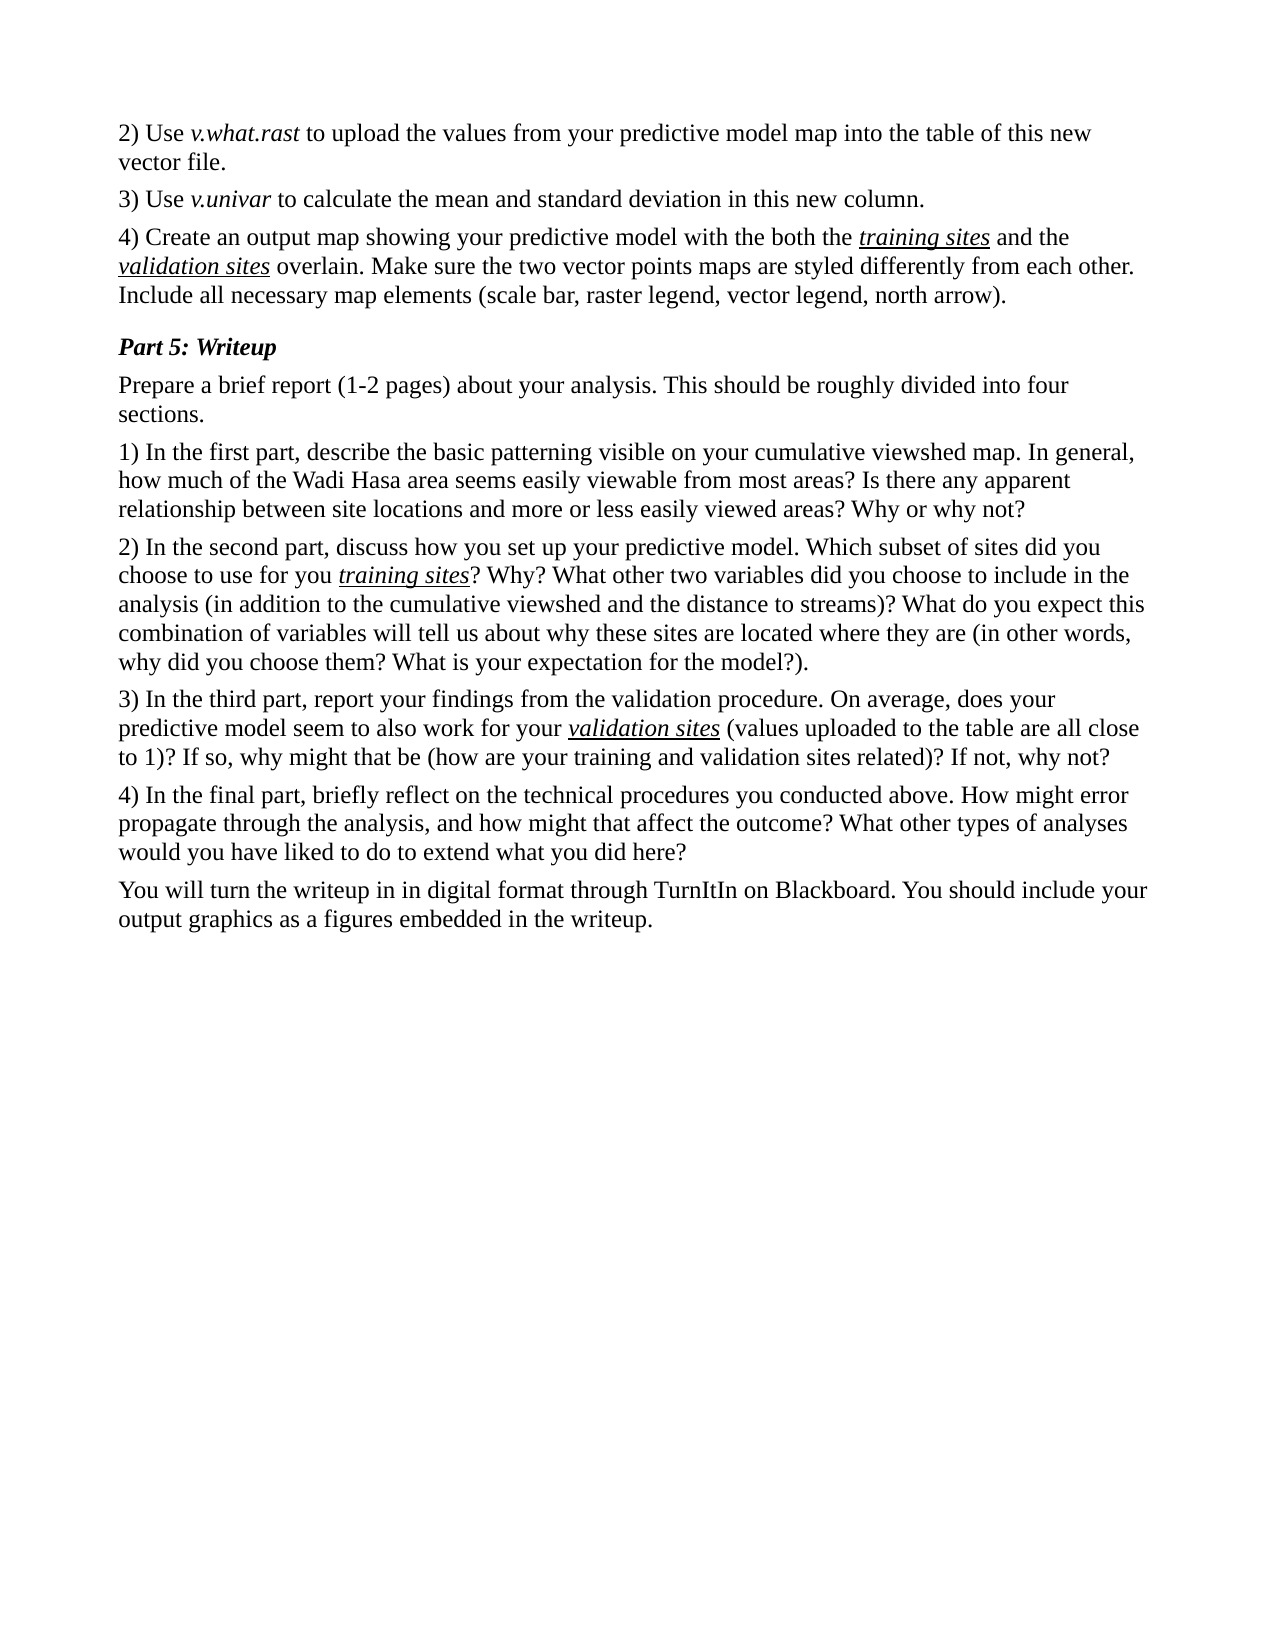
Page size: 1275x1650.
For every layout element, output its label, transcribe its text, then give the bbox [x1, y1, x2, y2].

text 2) In the second part, discuss how you set up your predictive model. Which subset of sites did you choose to use for you training sites? Why? What other two variables did you choose to include in the analysis (in addition to the cumulative viewshed and the distance to streams)? What do you expect this combination of variables will tell us about why these sites are located where they are (in other words, why did you choose them? What is your expectation for the model?). [118, 532, 1157, 676]
text Part 5: Writeup [118, 332, 1157, 361]
text 3) Use v.univar to calculate the mean and standard deviation in this new column. [118, 184, 1157, 213]
text 2) Use v.what.rast to upload the values from your predictive model map into the table of this new vector file. [118, 118, 1157, 176]
text 4) In the final part, briefly reflect on the technical procedures you conducted above. How might error propagate through the analysis, and how might that affect the outcome? What other types of analyses would you have liked to do to extend what you did here? [118, 780, 1157, 866]
text You will turn the writeup in in digital format through TurnItIn on Blackboard. You should include your output graphics as a figures embedded in the writeup. [118, 875, 1157, 932]
text Prepare a brief report (1-2 pages) about your analysis. This should be roughly divided into four sections. [118, 370, 1157, 428]
text 3) In the third part, report your findings from the validation procedure. On average, does your predictive model seem to also work for your validation sites (values uploaded to the table are all close to 1)? If so, why might that be (how are your training and validation sites related)? If not, why not? [118, 684, 1157, 771]
text 1) In the first part, describe the basic patterning visible on your cumulative viewshed map. In general, how much of the Wadi Hasa area seems easily viewable from most areas? Is there any apparent relationship between site locations and more or less easily viewed areas? Why or why not? [118, 437, 1157, 523]
text 4) Create an output map showing your predictive model with the both the training sites and the validation sites overlain. Make sure the two vector points maps are styled differently from each other. Include all necessary map elements (scale bar, raster legend, vector legend, north arrow). [118, 222, 1157, 308]
